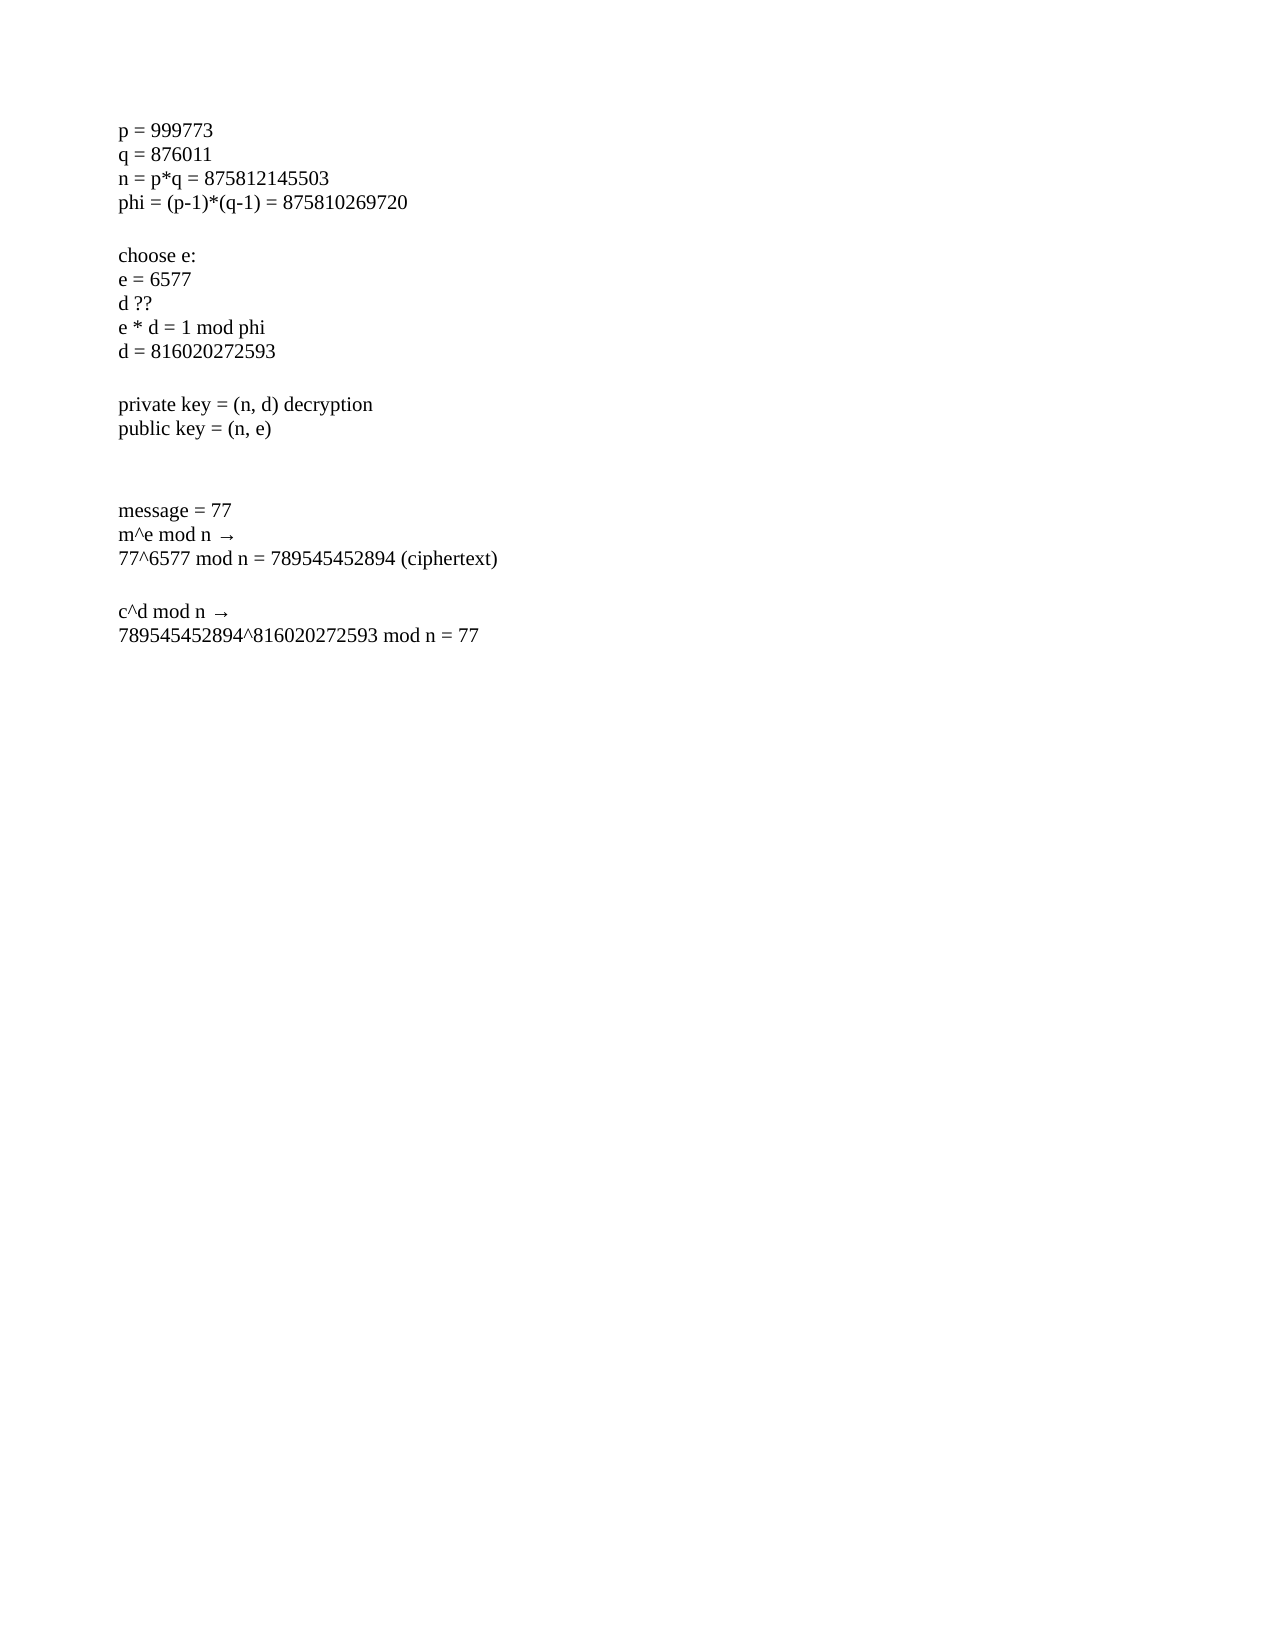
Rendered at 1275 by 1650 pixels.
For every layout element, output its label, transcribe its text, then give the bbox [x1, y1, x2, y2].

text d = 816020272593 [118, 339, 1157, 363]
text public key = (n, e) [118, 416, 1157, 440]
text n = p*q = 875812145503 [118, 166, 1157, 190]
text c^d mod n → [118, 599, 1157, 623]
text private key = (n, d) decryption [118, 392, 1157, 416]
text message = 77 [118, 498, 1157, 522]
text p = 999773 [118, 118, 1157, 142]
text q = 876011 [118, 142, 1157, 166]
text phi = (p-1)*(q-1) = 875810269720 [118, 190, 1157, 214]
text 789545452894^816020272593 mod n = 77 [118, 623, 1157, 647]
text choose e: [118, 243, 1157, 267]
text m^e mod n → [118, 522, 1157, 546]
text e * d = 1 mod phi [118, 315, 1157, 339]
text d ?? [118, 291, 1157, 315]
text 77^6577 mod n = 789545452894 (ciphertext) [118, 546, 1157, 570]
text e = 6577 [118, 267, 1157, 291]
